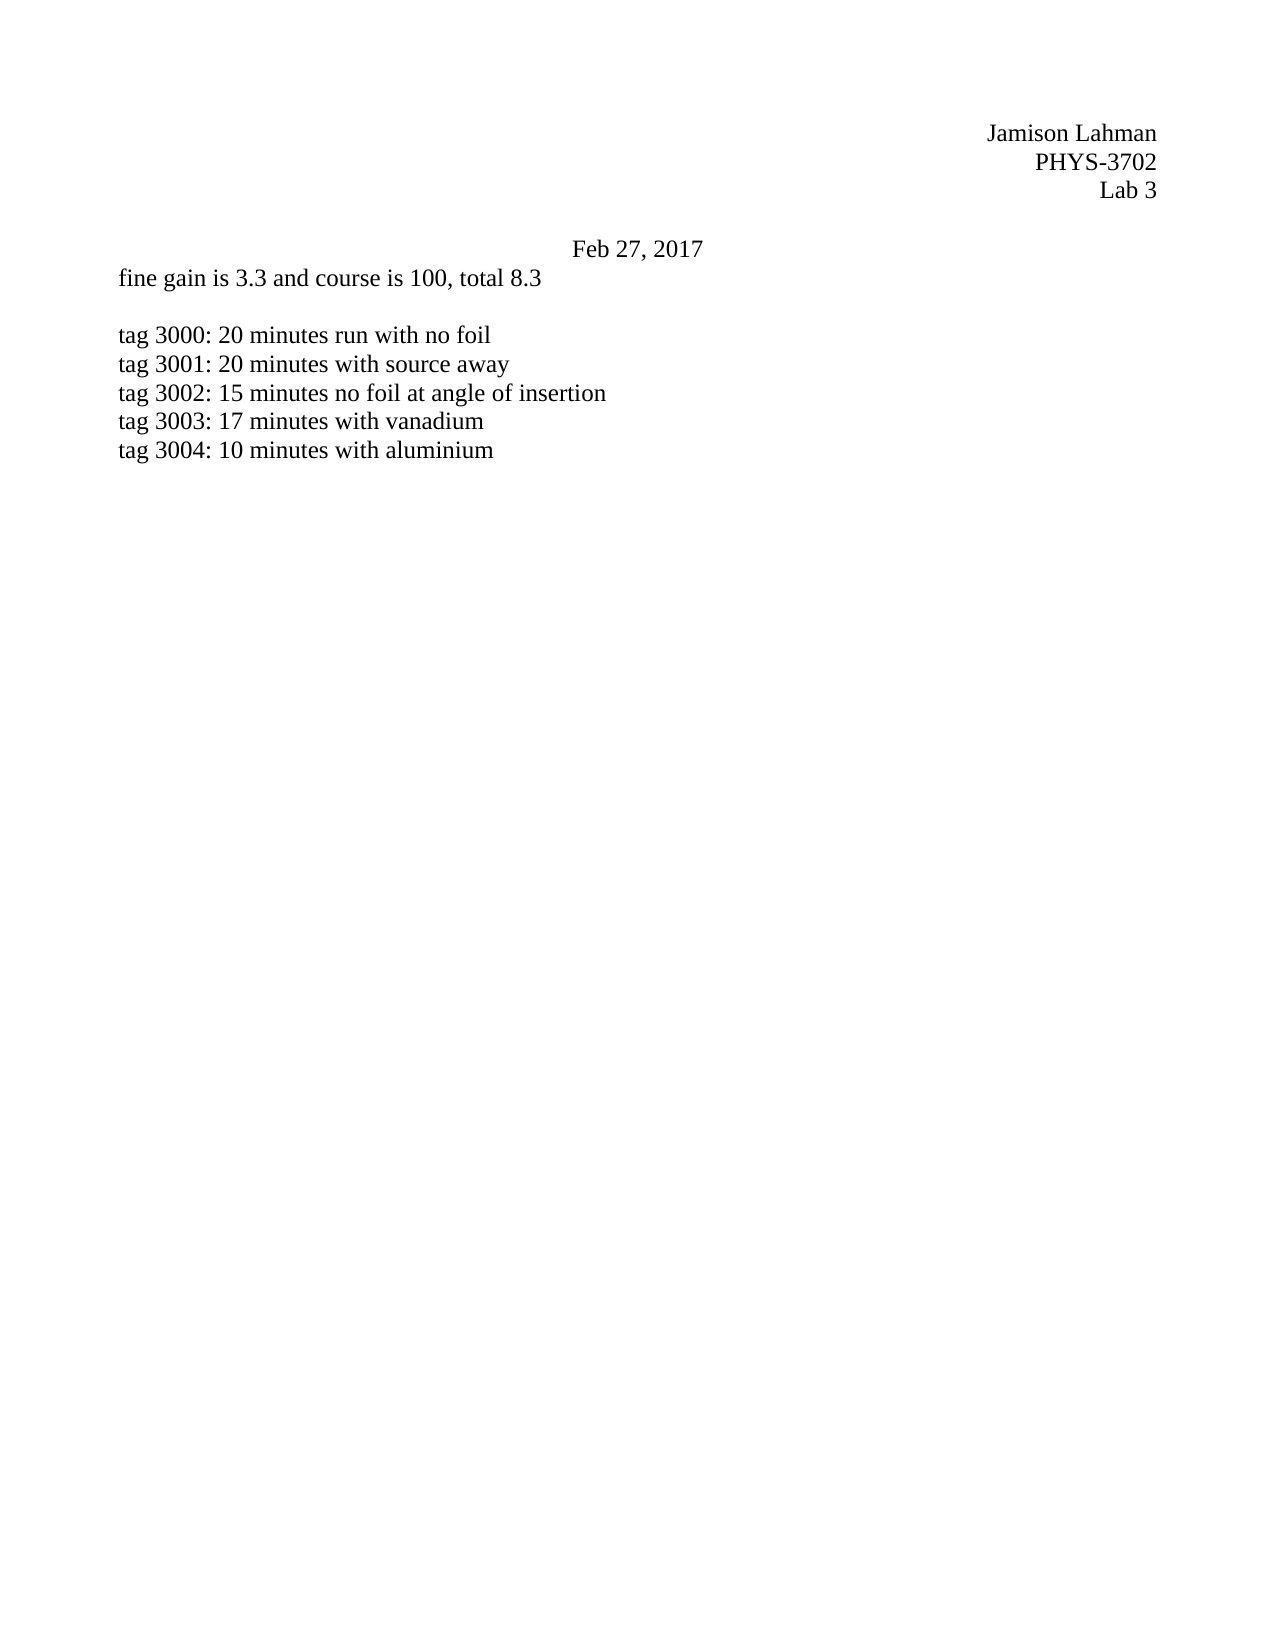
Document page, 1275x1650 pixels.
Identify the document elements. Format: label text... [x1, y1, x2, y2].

text tag 3002: 15 minutes no foil at angle of insertion [118, 378, 1157, 406]
text tag 3000: 20 minutes run with no foil [118, 320, 1157, 349]
text tag 3003: 17 minutes with vanadium [118, 406, 1157, 435]
text tag 3001: 20 minutes with source away [118, 349, 1157, 378]
text tag 3004: 10 minutes with aluminium [118, 435, 1157, 464]
text fine gain is 3.3 and course is 100, total 8.3 [118, 263, 1157, 291]
text Feb 27, 2017 [118, 234, 1157, 263]
